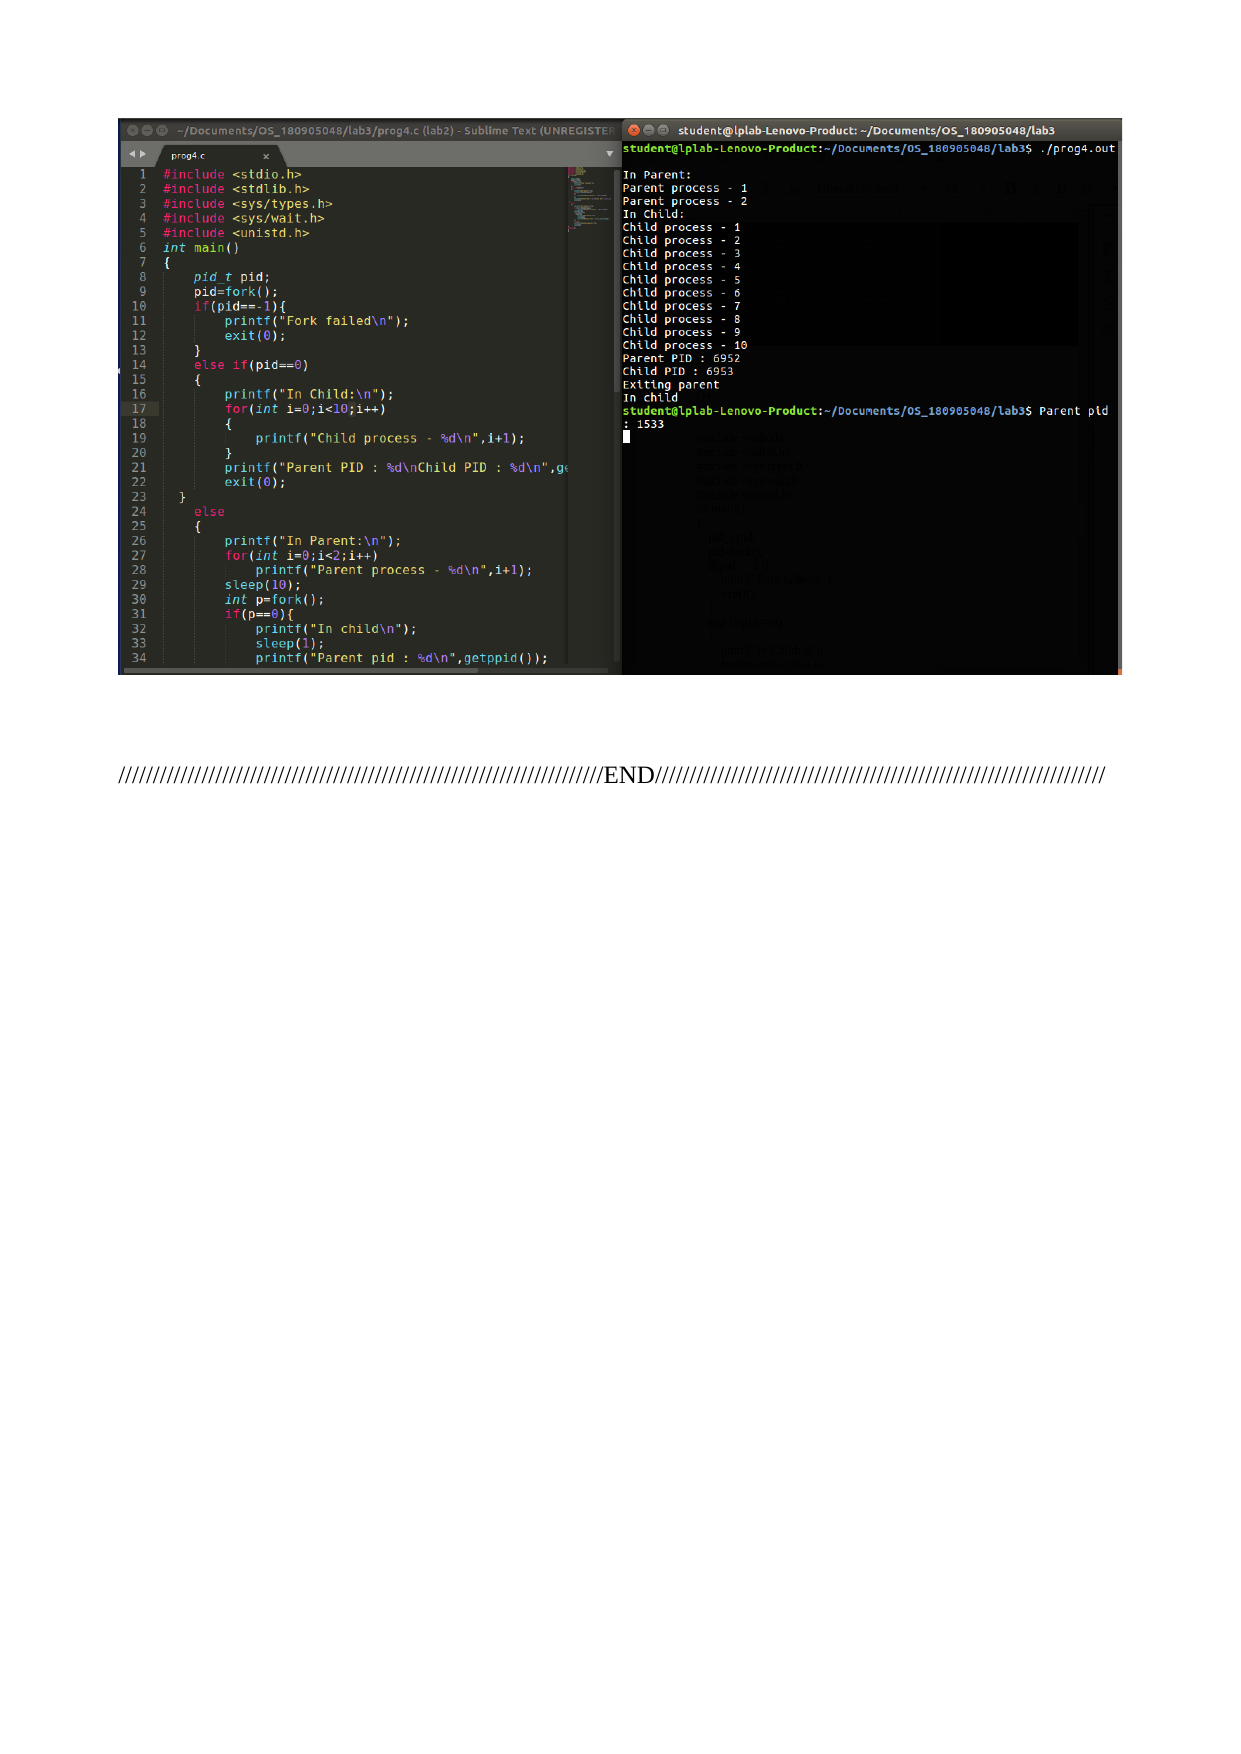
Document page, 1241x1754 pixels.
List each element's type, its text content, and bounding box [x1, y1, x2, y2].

picture [118, 118, 1123, 675]
text //////////////////////////////////////////////////////////////////////END///////////////////////////////////////////////////////////////// [118, 761, 1122, 789]
